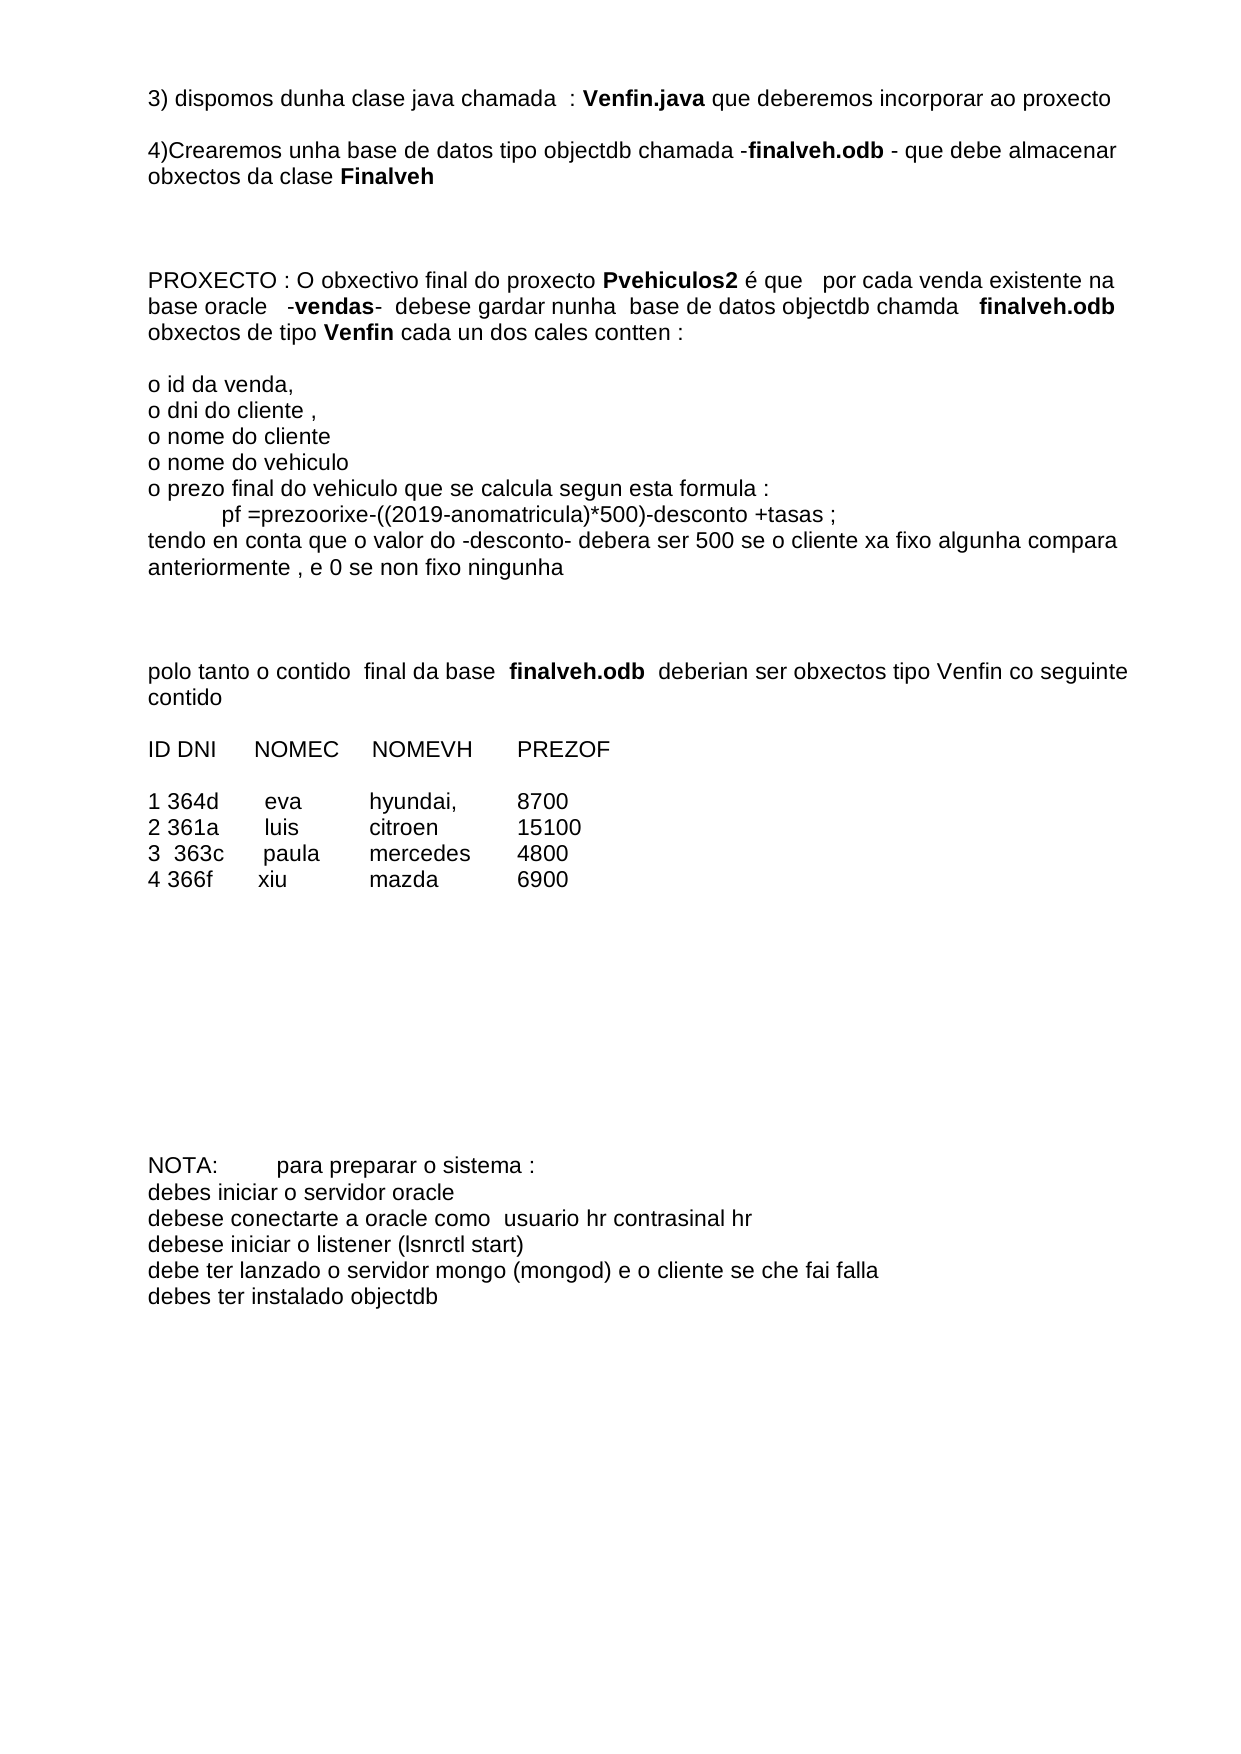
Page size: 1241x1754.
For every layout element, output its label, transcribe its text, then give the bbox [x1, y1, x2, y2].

text pf =prezoorixe-((2019-anomatricula)*500)-desconto +tasas ; [148, 502, 1169, 528]
text debe ter lanzado o servidor mongo (mongod) e o cliente se che fai falla [148, 1257, 1169, 1283]
text o nome do cliente [148, 424, 1169, 450]
text tendo en conta que o valor do -desconto- debera ser 500 se o cliente xa fixo algunha compara anteriormente , e 0 se non fixo ningunha [148, 528, 1169, 580]
text o dni do cliente , [148, 398, 1169, 424]
text 3 363c paula mercedes 4800 [148, 840, 1169, 866]
text 1 364d eva hyundai, 8700 [148, 788, 1169, 814]
text debes iniciar o servidor oracle [148, 1179, 1169, 1205]
text debes ter instalado objectdb [148, 1283, 1169, 1309]
text 3) dispomos dunha clase java chamada : Venfin.java que deberemos incorporar ao proxecto [148, 85, 1169, 111]
text debese conectarte a oracle como usuario hr contrasinal hr [148, 1205, 1169, 1231]
text PROXECTO : O obxectivo final do proxecto Pvehiculos2 é que por cada venda existente na base oracle -vendas- debese gardar nunha base de datos objectdb chamda finalveh.odb obxectos de tipo Venfin cada un dos cales contten : [148, 267, 1169, 346]
text 4)Crearemos unha base de datos tipo objectdb chamada -finalveh.odb - que debe almacenar obxectos da clase Finalveh [148, 137, 1169, 189]
text NOTA: para preparar o sistema : [148, 1153, 1169, 1179]
text 4 366f xiu mazda 6900 [148, 866, 1169, 892]
text ID DNI NOMEC NOMEVH PREZOF [148, 736, 1169, 762]
text o id da venda, [148, 372, 1169, 398]
text 2 361a luis citroen 15100 [148, 814, 1169, 840]
text o nome do vehiculo [148, 450, 1169, 476]
text debese iniciar o listener (lsnrctl start) [148, 1231, 1169, 1257]
text polo tanto o contido final da base finalveh.odb deberian ser obxectos tipo Venfin co seguinte contido [148, 658, 1169, 710]
text o prezo final do vehiculo que se calcula segun esta formula : [148, 476, 1169, 502]
